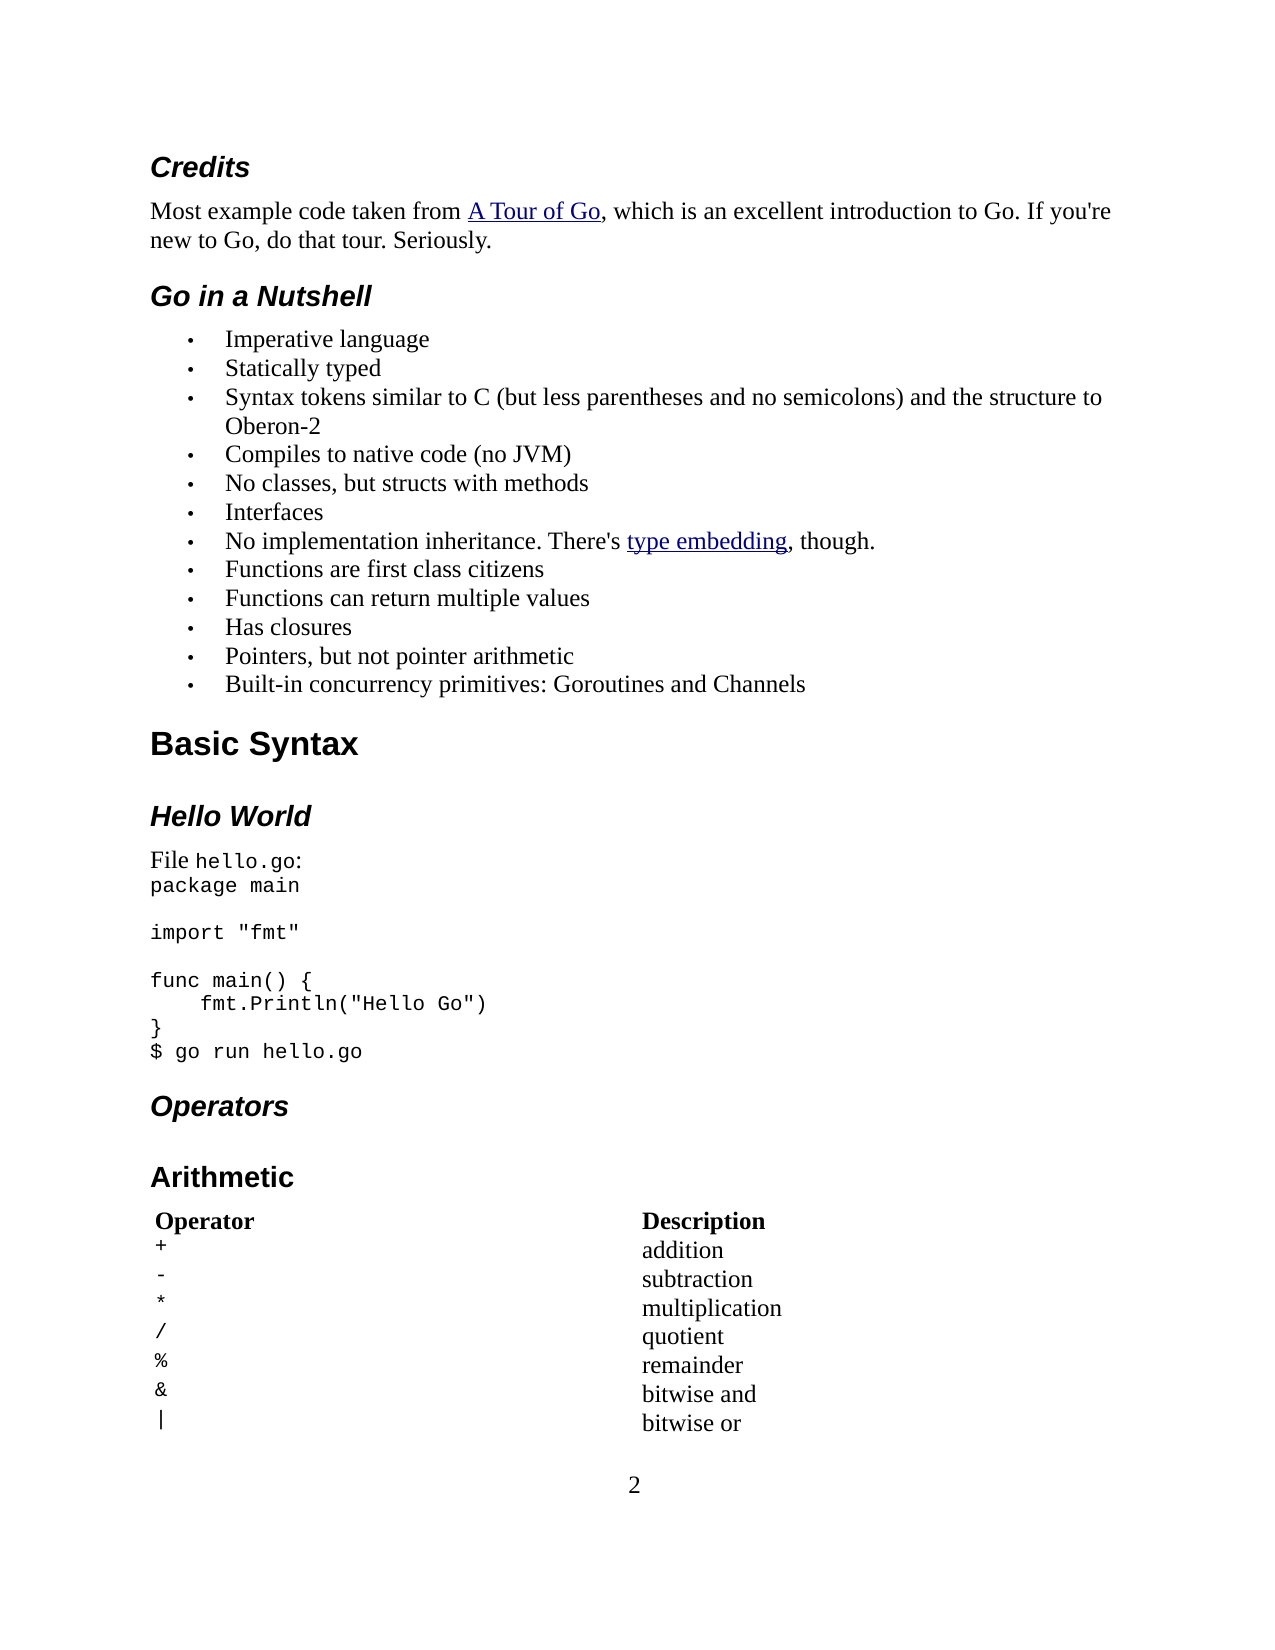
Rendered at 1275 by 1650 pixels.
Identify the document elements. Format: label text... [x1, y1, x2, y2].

list Built-in concurrency primitives: Goroutines and Channels [187, 669, 1125, 698]
text package main [150, 875, 1125, 899]
table_cell subtraction [638, 1264, 1125, 1293]
list No implementation inheritance. There's type embedding, though. [187, 526, 1125, 554]
subtitle Basic Syntax [150, 723, 1125, 762]
text Most example code taken from A Tour of Go, which is an excellent introduction to Go. If you're new to Go, do that tour. Seriously. [150, 196, 1125, 253]
list Compiles to native code (no JVM) [187, 439, 1125, 468]
table_cell quotient [638, 1321, 1125, 1350]
text fmt.Println("Hello Go") [150, 993, 1125, 1017]
table_cell remainder [638, 1350, 1125, 1379]
table_header Description [638, 1206, 1125, 1235]
subtitle Credits [150, 150, 1125, 183]
list Has closures [187, 612, 1125, 641]
text $ go run hello.go [150, 1041, 1125, 1064]
table_cell multiplication [638, 1293, 1125, 1321]
list Imperative language [187, 324, 1125, 353]
table_header Operator [150, 1206, 637, 1235]
list Syntax tokens similar to C (but less parentheses and no semicolons) and the structure to Oberon-2 [187, 382, 1125, 439]
table_cell - [150, 1264, 637, 1293]
table_cell addition [638, 1235, 1125, 1264]
list Functions are first class citizens [187, 554, 1125, 583]
table_cell / [150, 1321, 637, 1350]
text func main() { [150, 970, 1125, 993]
text File hello.go: [150, 846, 1125, 875]
table_cell & [150, 1379, 637, 1408]
table_cell % [150, 1350, 637, 1379]
table_cell + [150, 1235, 637, 1264]
table_cell * [150, 1293, 637, 1321]
list Pointers, but not pointer arithmetic [187, 641, 1125, 669]
text } [150, 1017, 1125, 1041]
subtitle Operators [150, 1089, 1125, 1123]
list Statically typed [187, 353, 1125, 382]
table_cell | [150, 1408, 637, 1436]
text import "fmt" [150, 922, 1125, 946]
subtitle Go in a Nutshell [150, 278, 1125, 312]
subtitle Arithmetic [150, 1160, 1125, 1194]
list Functions can return multiple values [187, 583, 1125, 612]
table_cell bitwise or [638, 1408, 1125, 1436]
subtitle Hello World [150, 799, 1125, 833]
list Interfaces [187, 497, 1125, 526]
table_cell bitwise and [638, 1379, 1125, 1408]
list No classes, but structs with methods [187, 468, 1125, 497]
